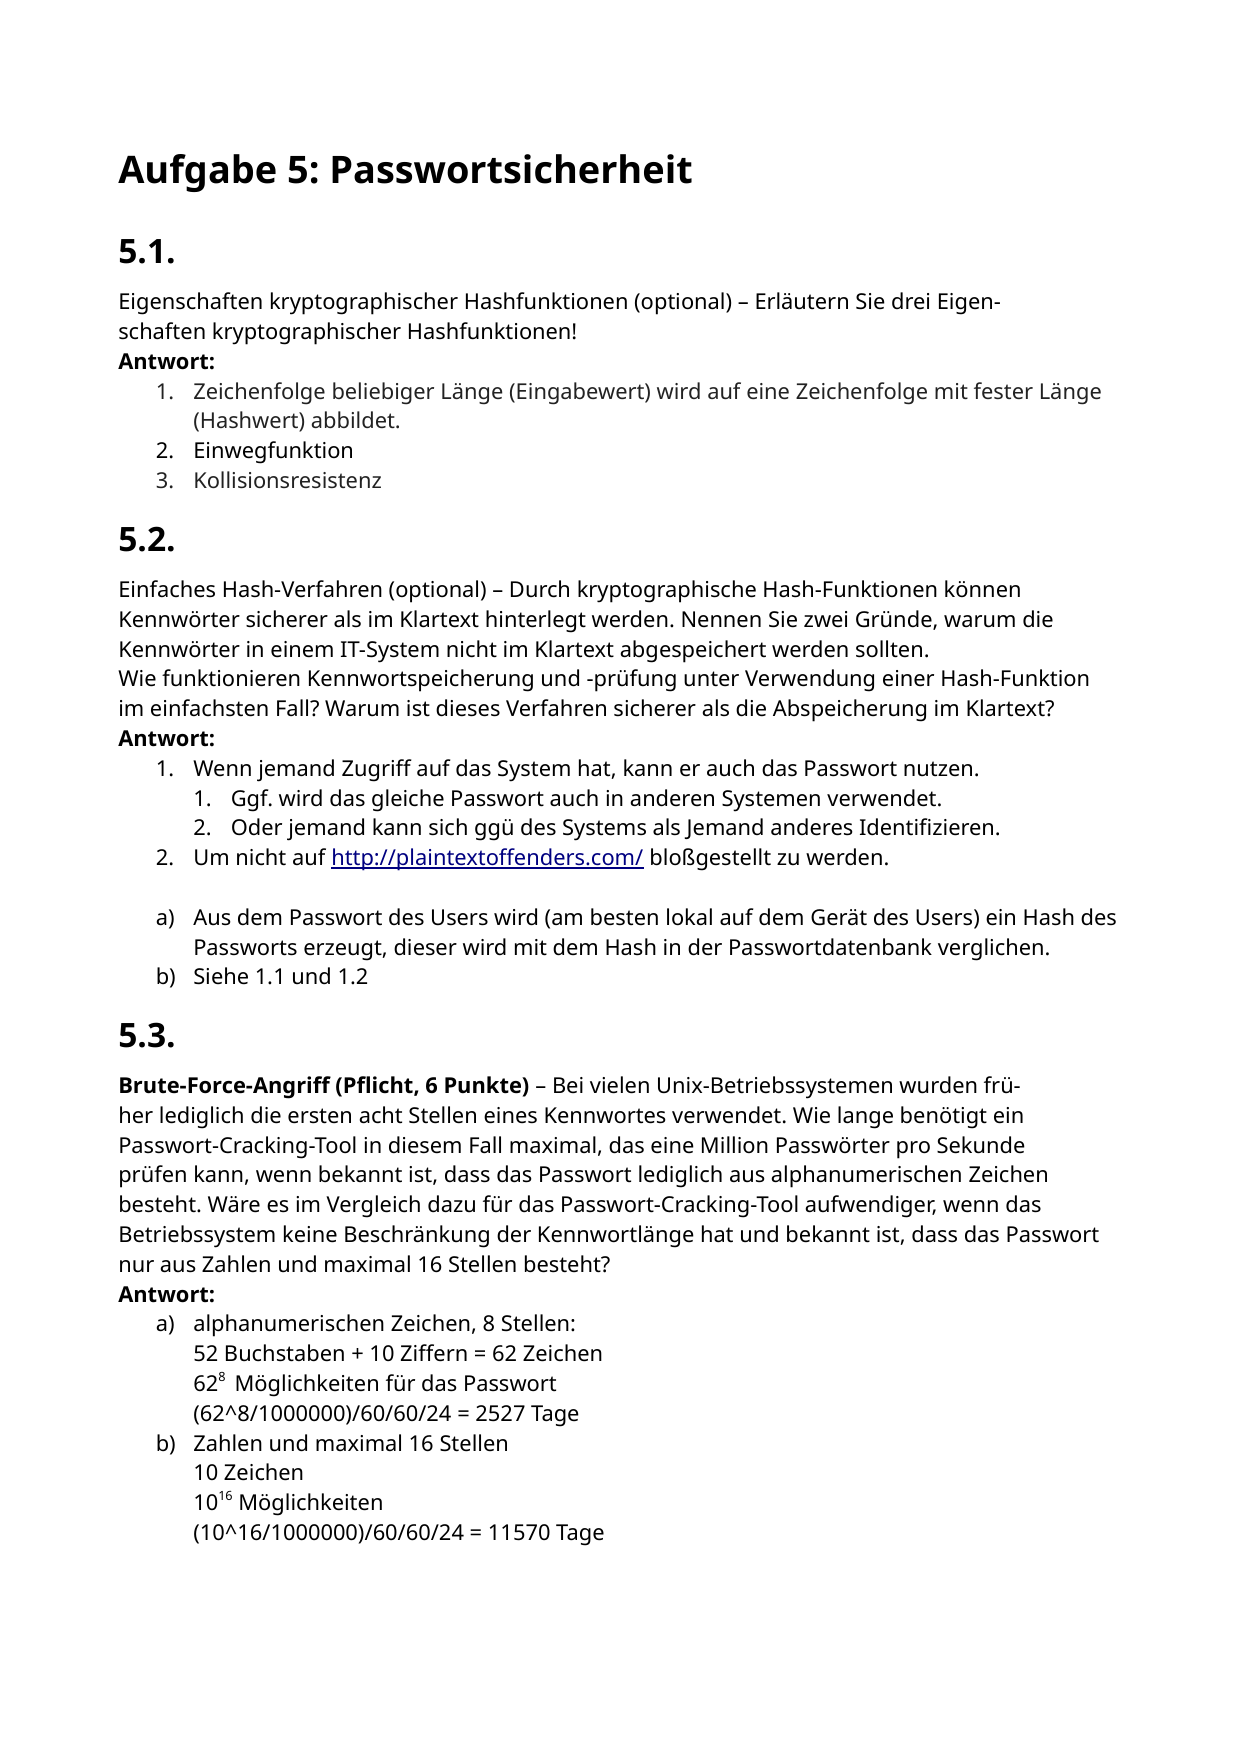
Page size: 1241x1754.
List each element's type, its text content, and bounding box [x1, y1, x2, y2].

text Betriebssystem keine Beschränkung der Kennwortlänge hat und bekannt ist, dass das Passwort nur aus Zahlen und maximal 16 Stellen besteht? [118, 1219, 1122, 1279]
list Oder jemand kann sich ggü des Systems als Jemand anderes Identifizieren. [193, 812, 1122, 842]
text Kennwörter sicherer als im Klartext hinterlegt werden. Nennen Sie zwei Gründe, warum die [118, 604, 1122, 633]
subtitle 5.1. [118, 228, 1122, 274]
list (10^16/1000000)/60/60/24 = 11570 Tage [156, 1517, 1122, 1547]
list alphanumerischen Zeichen, 8 Stellen: [156, 1308, 1122, 1338]
subtitle 5.3. [118, 1012, 1122, 1058]
text Brute-Force-Angriff (Pflicht, 6 Punkte) – Bei vielen Unix-Betriebssystemen wurden frü- [118, 1070, 1122, 1100]
text Eigenschaften kryptographischer Hashfunktionen (optional) – Erläutern Sie drei Eigen- [118, 286, 1122, 316]
list Einwegfunktion [156, 435, 1122, 465]
text Kennwörter in einem IT-System nicht im Klartext abgespeichert werden sollten. [118, 633, 1122, 663]
text besteht. Wäre es im Vergleich dazu für das Passwort-Cracking-Tool aufwendiger, wenn das [118, 1189, 1122, 1219]
list 52 Buchstaben + 10 Ziffern = 62 Zeichen [156, 1338, 1122, 1368]
list 10 Zeichen [156, 1457, 1122, 1487]
text prüfen kann, wenn bekannt ist, dass das Passwort lediglich aus alphanumerischen Zeichen [118, 1159, 1122, 1189]
text Antwort: [118, 346, 1122, 376]
text Antwort: [118, 1279, 1122, 1308]
list 1016 Möglichkeiten [156, 1487, 1122, 1517]
list Zeichenfolge beliebiger Länge (Eingabewert) wird auf eine Zeichenfolge mit fester Länge (Hashwert) abbildet. [156, 376, 1122, 435]
list Kollisionsresistenz [156, 465, 1122, 495]
text Wie funktionieren Kennwortspeicherung und -prüfung unter Verwendung einer Hash-Funktion im einfachsten Fall? Warum ist dieses Verfahren sicherer als die Abspeicherung im Klartext? [118, 663, 1122, 723]
list (62^8/1000000)/60/60/24 = 2527 Tage [156, 1398, 1122, 1428]
text her lediglich die ersten acht Stellen eines Kennwortes verwendet. Wie lange benötigt ein [118, 1100, 1122, 1130]
subtitle Aufgabe 5: Passwortsicherheit [118, 143, 1122, 195]
list Siehe 1.1 und 1.2 [156, 961, 1122, 991]
text Einfaches Hash-Verfahren (optional) – Durch kryptographische Hash-Funktionen können [118, 574, 1122, 604]
list Wenn jemand Zugriff auf das System hat, kann er auch das Passwort nutzen. [156, 753, 1122, 782]
list Aus dem Passwort des Users wird (am besten lokal auf dem Gerät des Users) ein Hash des Passworts erzeugt, dieser wird mit dem Hash in der Passwortdatenbank verglichen. [156, 902, 1122, 961]
text schaften kryptographischer Hashfunktionen! [118, 316, 1122, 346]
list Ggf. wird das gleiche Passwort auch in anderen Systemen verwendet. [193, 782, 1122, 812]
list Um nicht auf http://plaintextoffenders.com/ bloßgestellt zu werden. [156, 842, 1122, 872]
list Zahlen und maximal 16 Stellen [156, 1428, 1122, 1457]
text Passwort-Cracking-Tool in diesem Fall maximal, das eine Million Passwörter pro Sekunde [118, 1130, 1122, 1159]
subtitle 5.2. [118, 516, 1122, 561]
text Antwort: [118, 723, 1122, 753]
list 628 Möglichkeiten für das Passwort [156, 1368, 1122, 1398]
